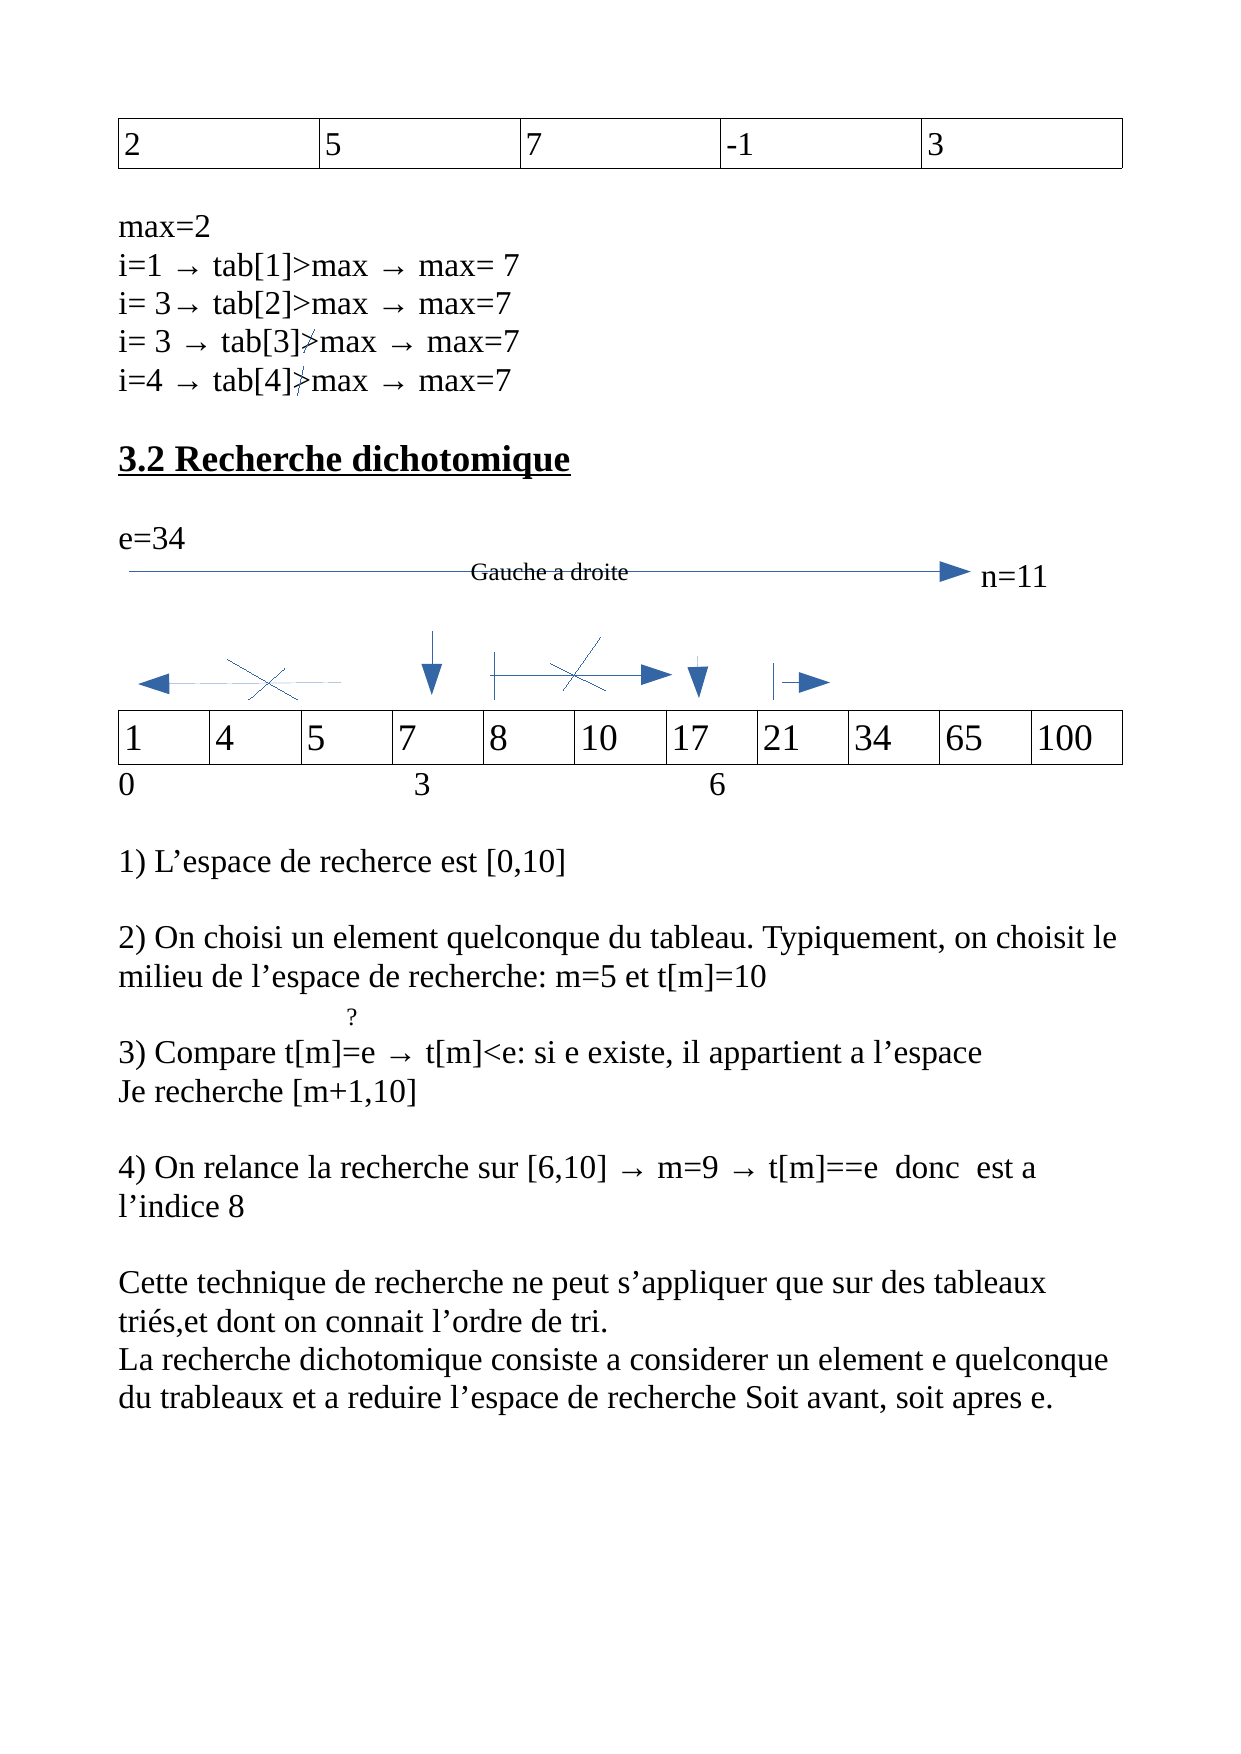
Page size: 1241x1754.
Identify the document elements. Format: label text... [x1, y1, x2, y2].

table_header 5 [302, 711, 392, 764]
text 3.2 Recherche dichotomique [118, 436, 1122, 479]
text e=34 [118, 518, 1122, 556]
text i=4 → tab[4]>max → max=7 [118, 360, 1122, 398]
text Je recherche [m+1,10] [118, 1071, 1122, 1109]
text 3) Compare t[m]=e → t[m]<e: si e existe, il appartient a l’espace [118, 1033, 1122, 1071]
text max=2 [118, 206, 1122, 245]
table_header 17 [667, 711, 757, 764]
table_header 21 [758, 711, 848, 764]
table_header 1 [119, 711, 209, 764]
table_header 7 [521, 119, 720, 168]
table_header 65 [940, 711, 1031, 764]
table_header 7 [393, 711, 483, 764]
text ? [118, 994, 1122, 1033]
table_header -1 [721, 119, 921, 168]
text i= 3 → tab[3]>max → max=7 [118, 321, 1122, 360]
text 4) On relance la recherche sur [6,10] → m=9 → t[m]==e donc est a l’indice 8 [118, 1148, 1122, 1224]
text i= 3→ tab[2]>max → max=7 [118, 283, 1122, 321]
text 2) On choisi un element quelconque du tableau. Typiquement, on choisit le milieu de l’espace de recherche: m=5 et t[m]=10 [118, 918, 1122, 994]
text i=1 → tab[1]>max → max= 7 [118, 245, 1122, 283]
text n=11 [118, 556, 1122, 594]
table_header 2 [119, 119, 319, 168]
text 1) L’espace de recherce est [0,10] [118, 841, 1122, 879]
table_header 5 [320, 119, 520, 168]
table_header 100 [1032, 711, 1122, 764]
table_header 4 [210, 711, 301, 764]
text Cette technique de recherche ne peut s’appliquer que sur des tableaux triés,et dont on connait l’ordre de tri. [118, 1263, 1122, 1339]
text La recherche dichotomique consiste a considerer un element e quelconque du trableaux et a reduire l’espace de recherche Soit avant, soit apres e. [118, 1339, 1122, 1416]
text 0 3 6 [118, 765, 1122, 803]
table_header 3 [922, 119, 1122, 168]
table_header 8 [484, 711, 574, 764]
table_header 10 [575, 711, 666, 764]
table_header 34 [849, 711, 939, 764]
